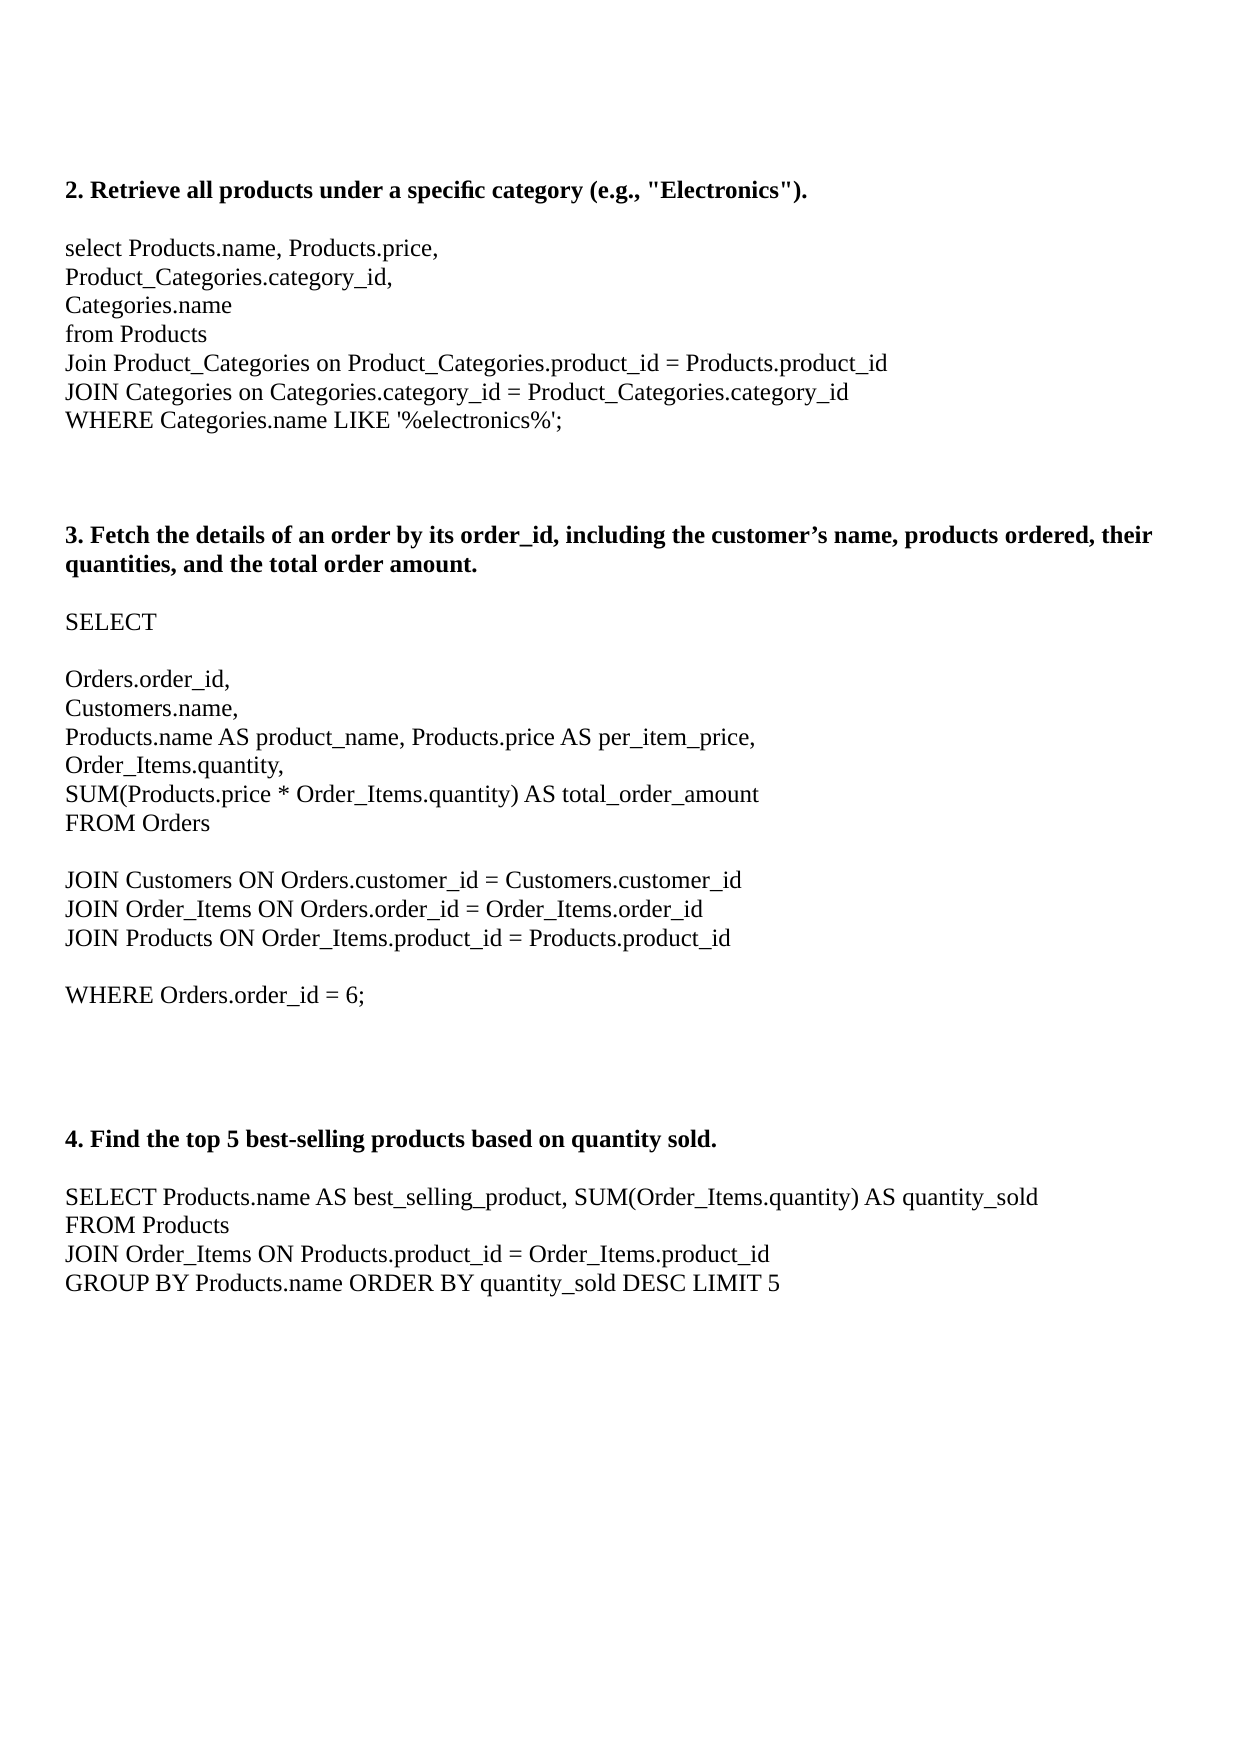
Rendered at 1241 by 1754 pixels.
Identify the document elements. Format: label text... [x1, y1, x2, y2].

text JOIN Categories on Categories.category_id = Product_Categories.category_id [65, 377, 1205, 406]
text SELECT Products.name AS best_selling_product, SUM(Order_Items.quantity) AS quantity_sold [65, 1182, 1205, 1211]
text select Products.name, Products.price, [65, 233, 1205, 262]
text Customers.name, [65, 693, 1205, 722]
text JOIN Products ON Order_Items.product_id = Products.product_id [65, 923, 1205, 952]
text JOIN Customers ON Orders.customer_id = Customers.customer_id [65, 866, 1205, 894]
text 2. Retrieve all products under a speciﬁc category (e.g., "Electronics"). [65, 176, 1205, 204]
text SUM(Products.price * Order_Items.quantity) AS total_order_amount [65, 779, 1205, 808]
text Products.name AS product_name, Products.price AS per_item_price, [65, 722, 1205, 751]
text 3. Fetch the details of an order by its order_id, including the customer’s name, products ordered, their quantities, and the total order amount. [65, 521, 1205, 578]
text 4. Find the top 5 best-selling products based on quantity sold. [65, 1124, 1205, 1153]
text Orders.order_id, [65, 664, 1205, 693]
text Order_Items.quantity, [65, 751, 1205, 779]
text from Products [65, 319, 1205, 348]
text WHERE Categories.name LIKE '%electronics%'; [65, 406, 1205, 434]
text SELECT [65, 607, 1205, 636]
text Categories.name [65, 291, 1205, 319]
text Join Product_Categories on Product_Categories.product_id = Products.product_id [65, 348, 1205, 377]
text FROM Products [65, 1211, 1205, 1239]
text JOIN Order_Items ON Orders.order_id = Order_Items.order_id [65, 894, 1205, 923]
text WHERE Orders.order_id = 6; [65, 981, 1205, 1009]
text JOIN Order_Items ON Products.product_id = Order_Items.product_id [65, 1239, 1205, 1268]
text Product_Categories.category_id, [65, 262, 1205, 291]
text FROM Orders [65, 808, 1205, 837]
text GROUP BY Products.name ORDER BY quantity_sold DESC LIMIT 5 [65, 1268, 1205, 1297]
